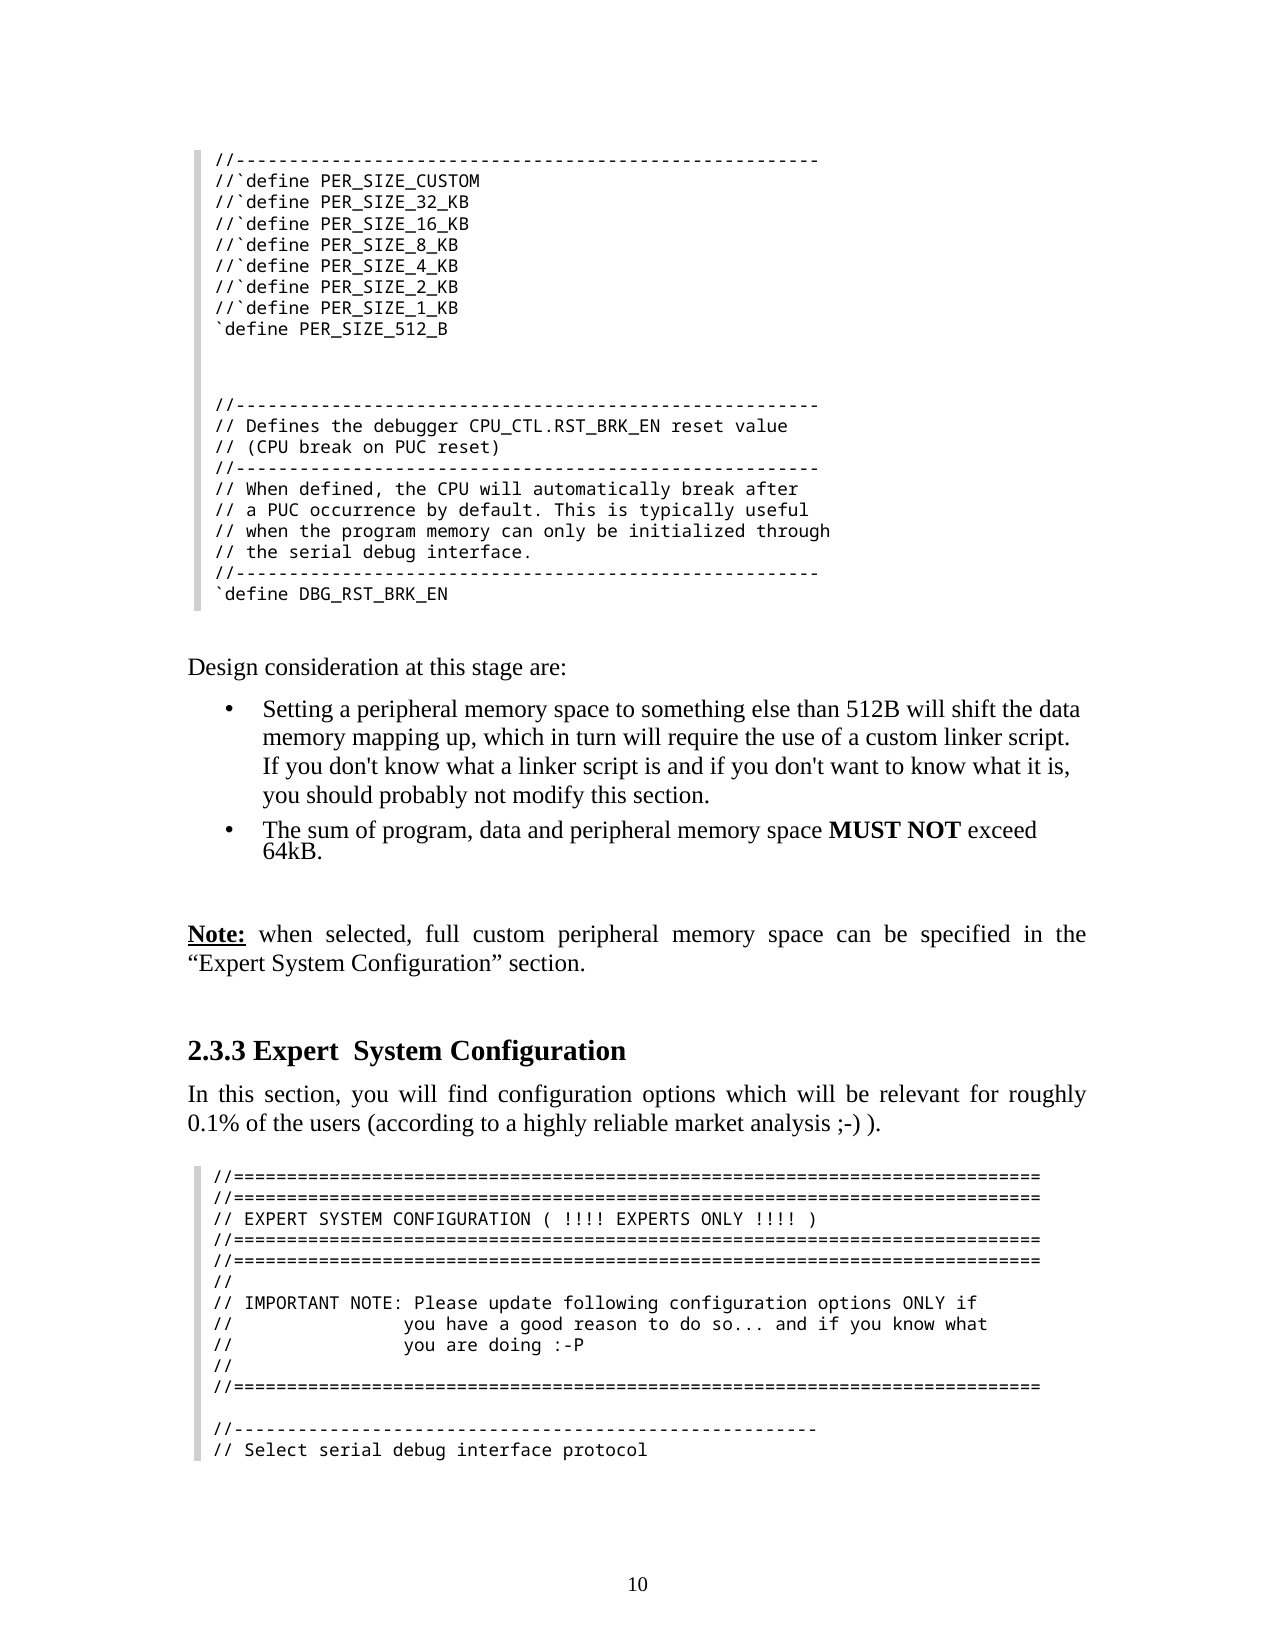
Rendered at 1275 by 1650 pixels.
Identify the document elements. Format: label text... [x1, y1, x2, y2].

list Setting a peripheral memory space to something else than 512B will shift the data memory mapping up, which in turn will require the use of a custom linker script. If you don't know what a linker script is and if you don't want to know what it is, you should probably not modify this section. [225, 694, 1088, 809]
table_header //============================================================================ //============================================================================ // EXPERT SYSTEM CONFIGURATION ( !!!! EXPERTS ONLY !!!! ) //============================================================================ //============================================================================ // // IMPORTANT NOTE: Please update following configuration options ONLY if // you have a good reason to do so... and if you know what // you are doing :-P // //============================================================================ //------------------------------------------------------- // Select serial debug interface protocol [212, 1166, 1275, 1461]
table_header [187, 1166, 194, 1461]
table_header //------------------------------------------------------- //`define PER_SIZE_CUSTOM //`define PER_SIZE_32_KB //`define PER_SIZE_16_KB //`define PER_SIZE_8_KB //`define PER_SIZE_4_KB //`define PER_SIZE_2_KB //`define PER_SIZE_1_KB `define PER_SIZE_512_B //------------------------------------------------------- // Defines the debugger CPU_CTL.RST_BRK_EN reset value // (CPU break on PUC reset) //------------------------------------------------------- // When defined, the CPU will automatically break after // a PUC occurrence by default. This is typically useful // when the program memory can only be initialized through // the serial debug interface. //------------------------------------------------------- `define DBG_RST_BRK_EN [214, 150, 1275, 611]
list The sum of program, data and peripheral memory space MUST NOT exceed 64kB. [225, 821, 1088, 863]
text In this section, you will find configuration options which will be relevant for roughly 0.1% of the users (according to a highly reliable market analysis ;-) ). [187, 1079, 1088, 1137]
text Note: when selected, full custom peripheral memory space can be specified in the “Expert System Configuration” section. [187, 919, 1088, 977]
table_header [187, 150, 194, 611]
table_header [194, 150, 201, 611]
text Design consideration at this stage are: [187, 652, 1088, 681]
table_header [201, 1166, 212, 1461]
table_header [194, 1166, 201, 1461]
text 2.3.3 Expert System Configuration [187, 1033, 1088, 1067]
table_header [201, 150, 214, 611]
